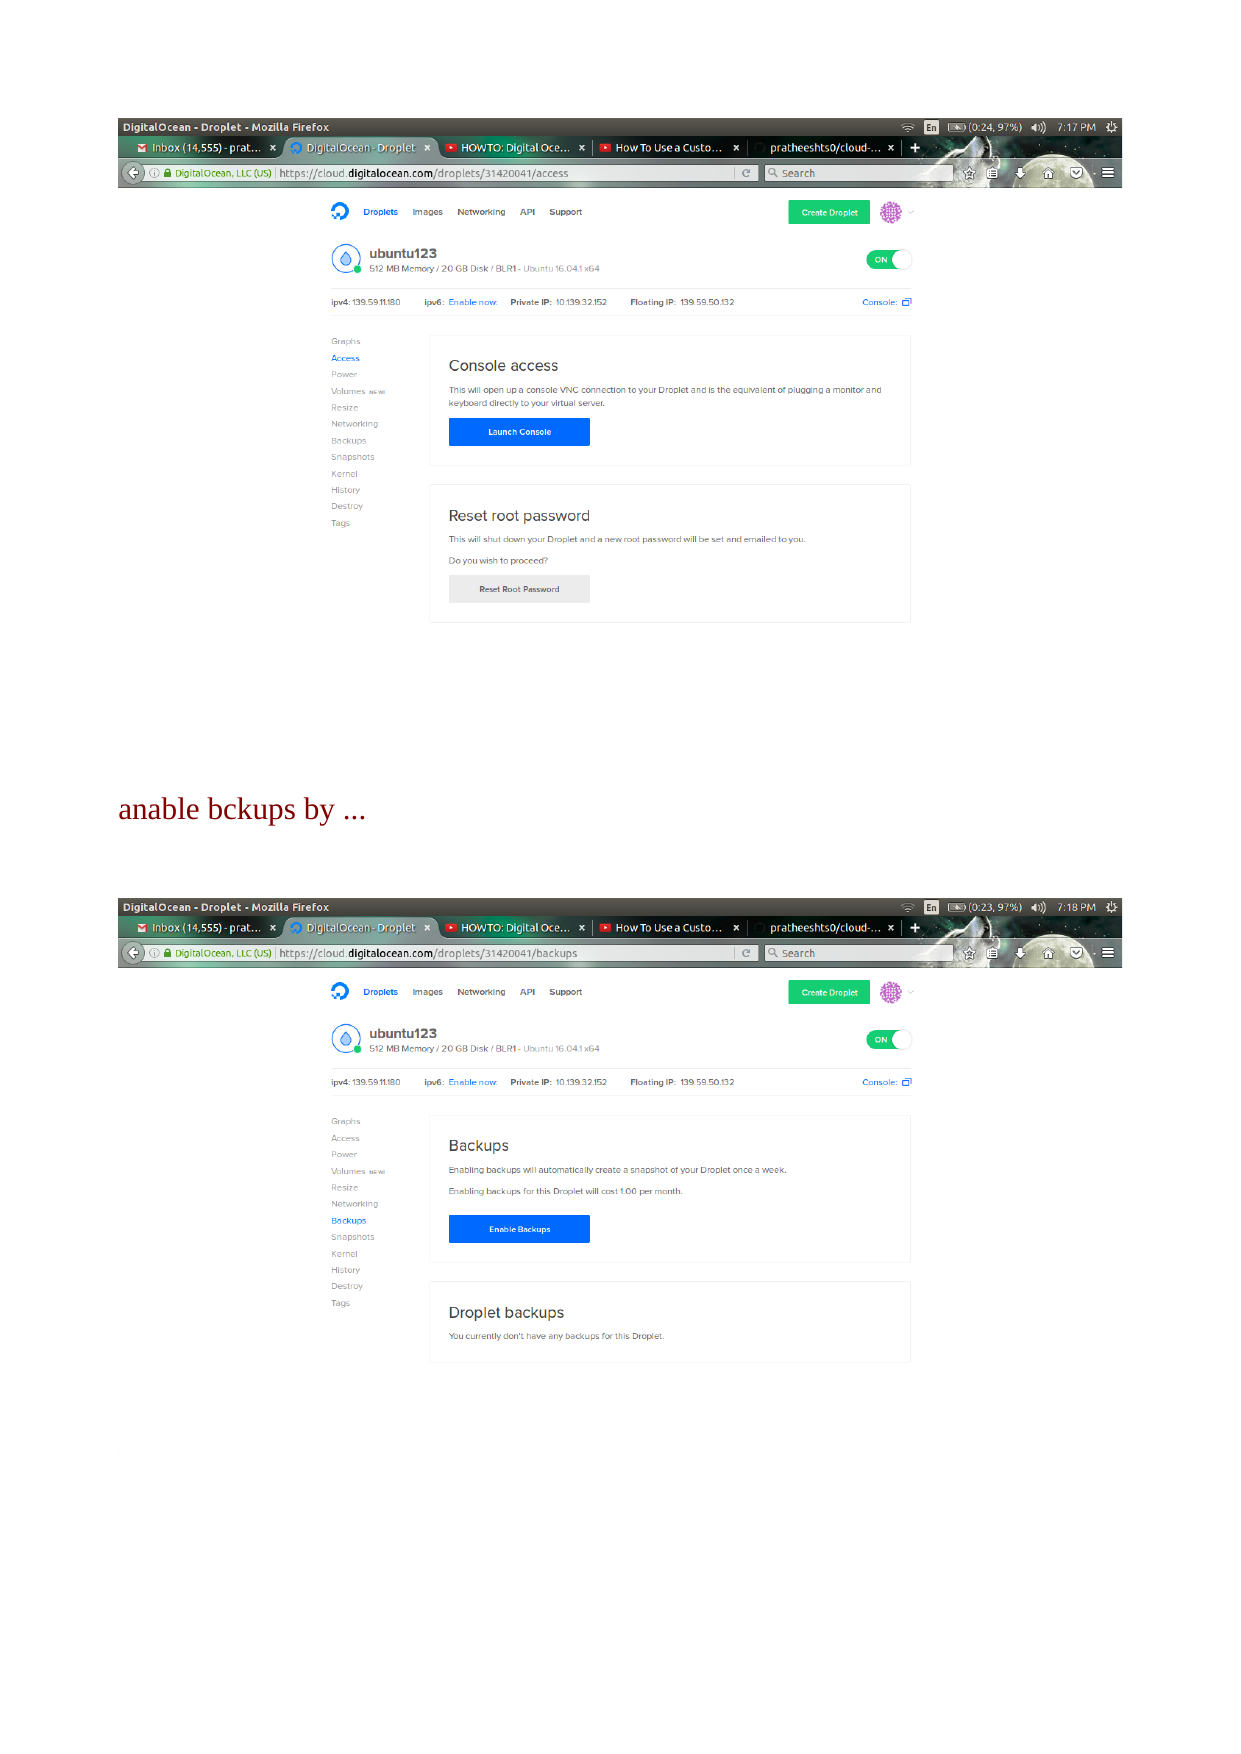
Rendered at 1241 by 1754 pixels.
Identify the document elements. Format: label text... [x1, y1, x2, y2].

picture [118, 898, 1123, 1463]
text anable bckups by ... [118, 790, 1122, 826]
picture [118, 118, 1123, 683]
